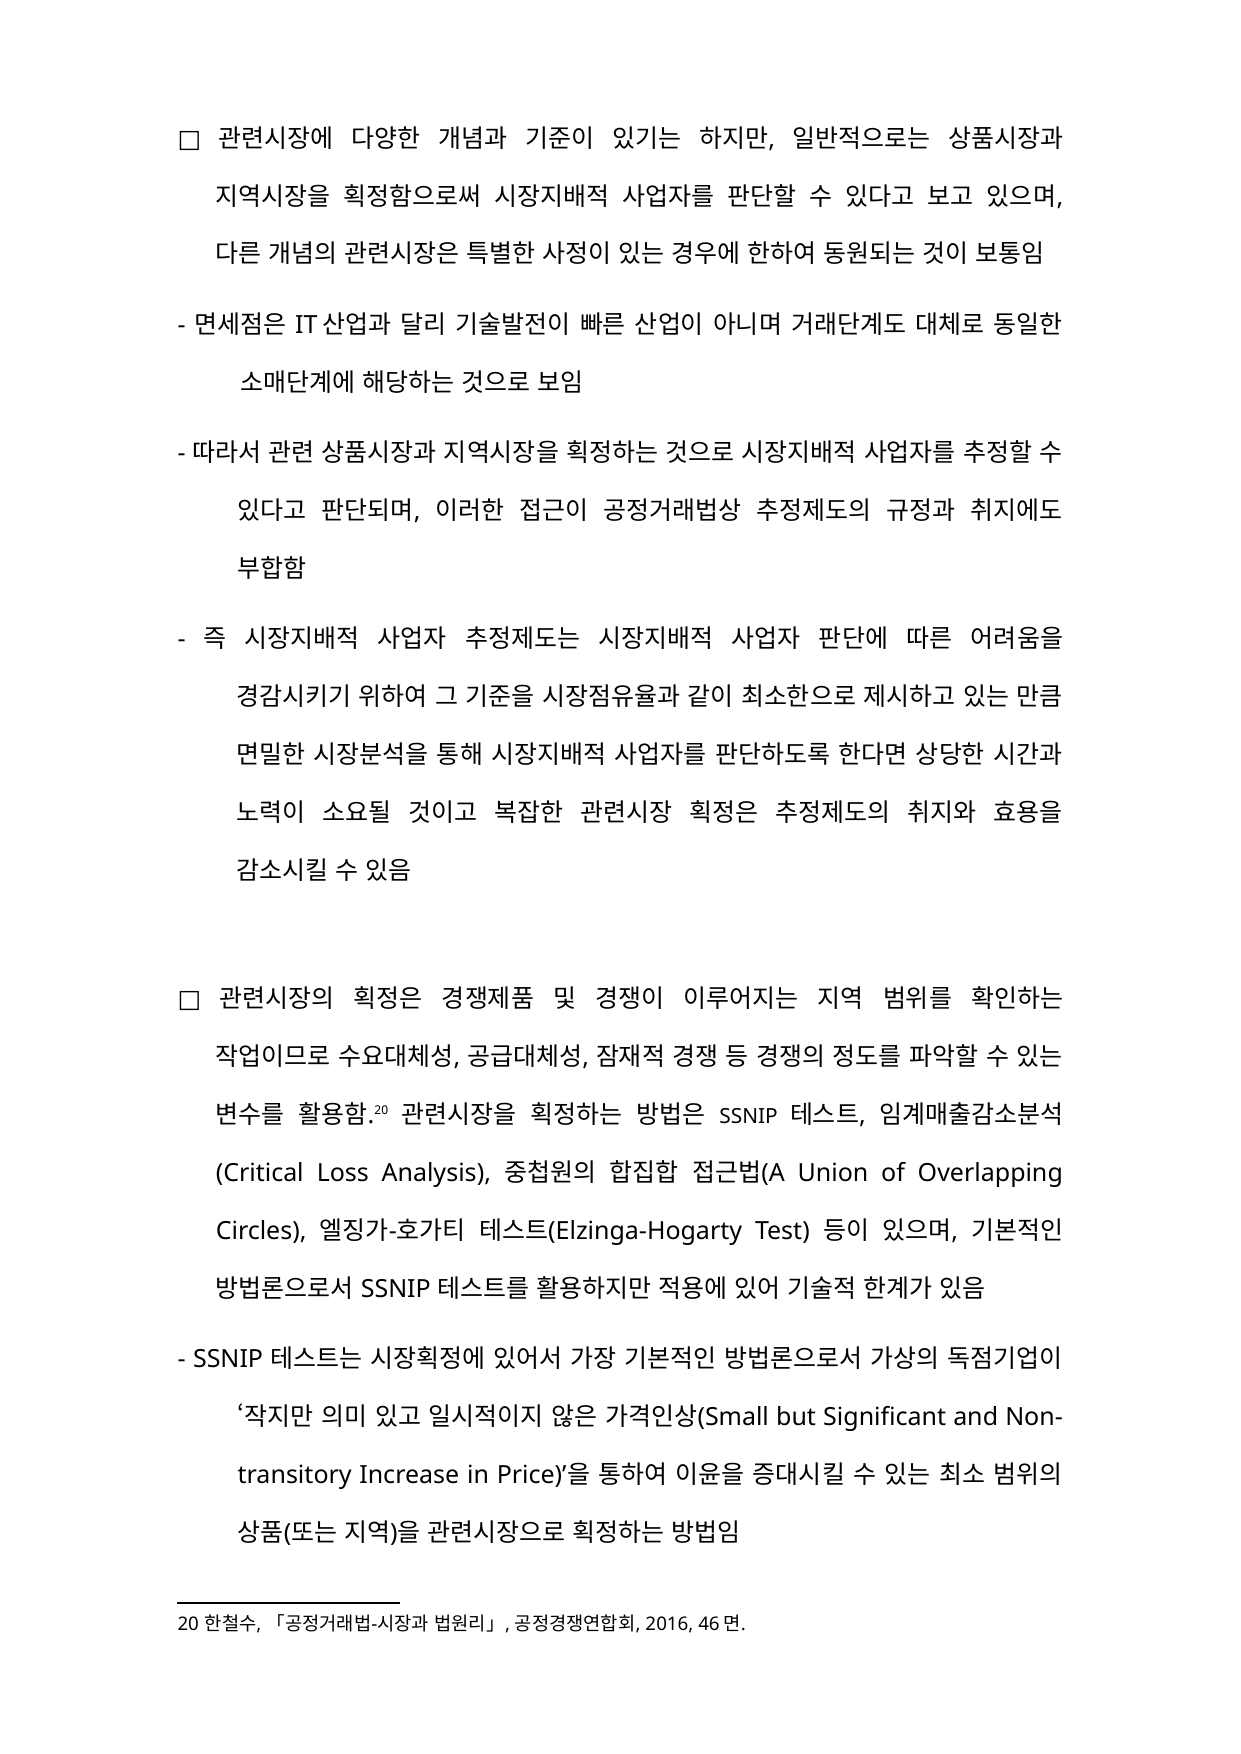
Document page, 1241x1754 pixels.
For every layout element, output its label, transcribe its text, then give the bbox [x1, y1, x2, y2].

text - 즉 시장지배적 사업자 추정제도는 시장지배적 사업자 판단에 따른 어려움을 경감시키기 위하여 그 기준을 시장점유율과 같이 최소한으로 제시하고 있는 만큼 면밀한 시장분석을 통해 시장지배적 사업자를 판단하도록 한다면 상당한 시간과 노력이 소요될 것이고 복잡한 관련시장 획정은 추정제도의 취지와 효용을 감소시킬 수 있음 [177, 619, 1063, 887]
text □ 관련시장의 획정은 경쟁제품 및 경쟁이 이루어지는 지역 범위를 확인하는 작업이므로 수요대체성, 공급대체성, 잠재적 경쟁 등 경쟁의 정도를 파악할 수 있는 변수를 활용함. 관련시장을 획정하는 방법은 SSNIP 테스트, 임계매출감소분석(Critical Loss Analysis), 중첩원의 합집합 접근법(A Union of Overlapping Circles), 엘징가-호가티 테스트(Elzinga-Hogarty Test) 등이 있으며, 기본적인 방법론으로서 SSNIP 테스트를 활용하지만 적용에 있어 기술적 한계가 있음 [177, 979, 1063, 1305]
text □ 관련시장에 다양한 개념과 기준이 있기는 하지만, 일반적으로는 상품시장과 지역시장을 획정함으로써 시장지배적 사업자를 판단할 수 있다고 보고 있으며, 다른 개념의 관련시장은 특별한 사정이 있는 경우에 한하여 동원되는 것이 보통임 [177, 118, 1063, 270]
text 한철수, 「공정거래법-시장과 법원리」, 공정경쟁연합회, 2016, 46면. [177, 1609, 1063, 1636]
text - 따라서 관련 상품시장과 지역시장을 획정하는 것으로 시장지배적 사업자를 추정할 수 있다고 판단되며, 이러한 접근이 공정거래법상 추정제도의 규정과 취지에도 부합함 [177, 433, 1063, 585]
text - SSNIP 테스트는 시장획정에 있어서 가장 기본적인 방법론으로서 가상의 독점기업이 ‘작지만 의미 있고 일시적이지 않은 가격인상(Small but Significant and Non-transitory Increase in Price)’을 통하여 이윤을 증대시킬 수 있는 최소 범위의 상품(또는 지역)을 관련시장으로 획정하는 방법임 [177, 1339, 1063, 1549]
text - 면세점은 IT산업과 달리 기술발전이 빠른 산업이 아니며 거래단계도 대체로 동일한 소매단계에 해당하는 것으로 보임 [177, 304, 1063, 398]
